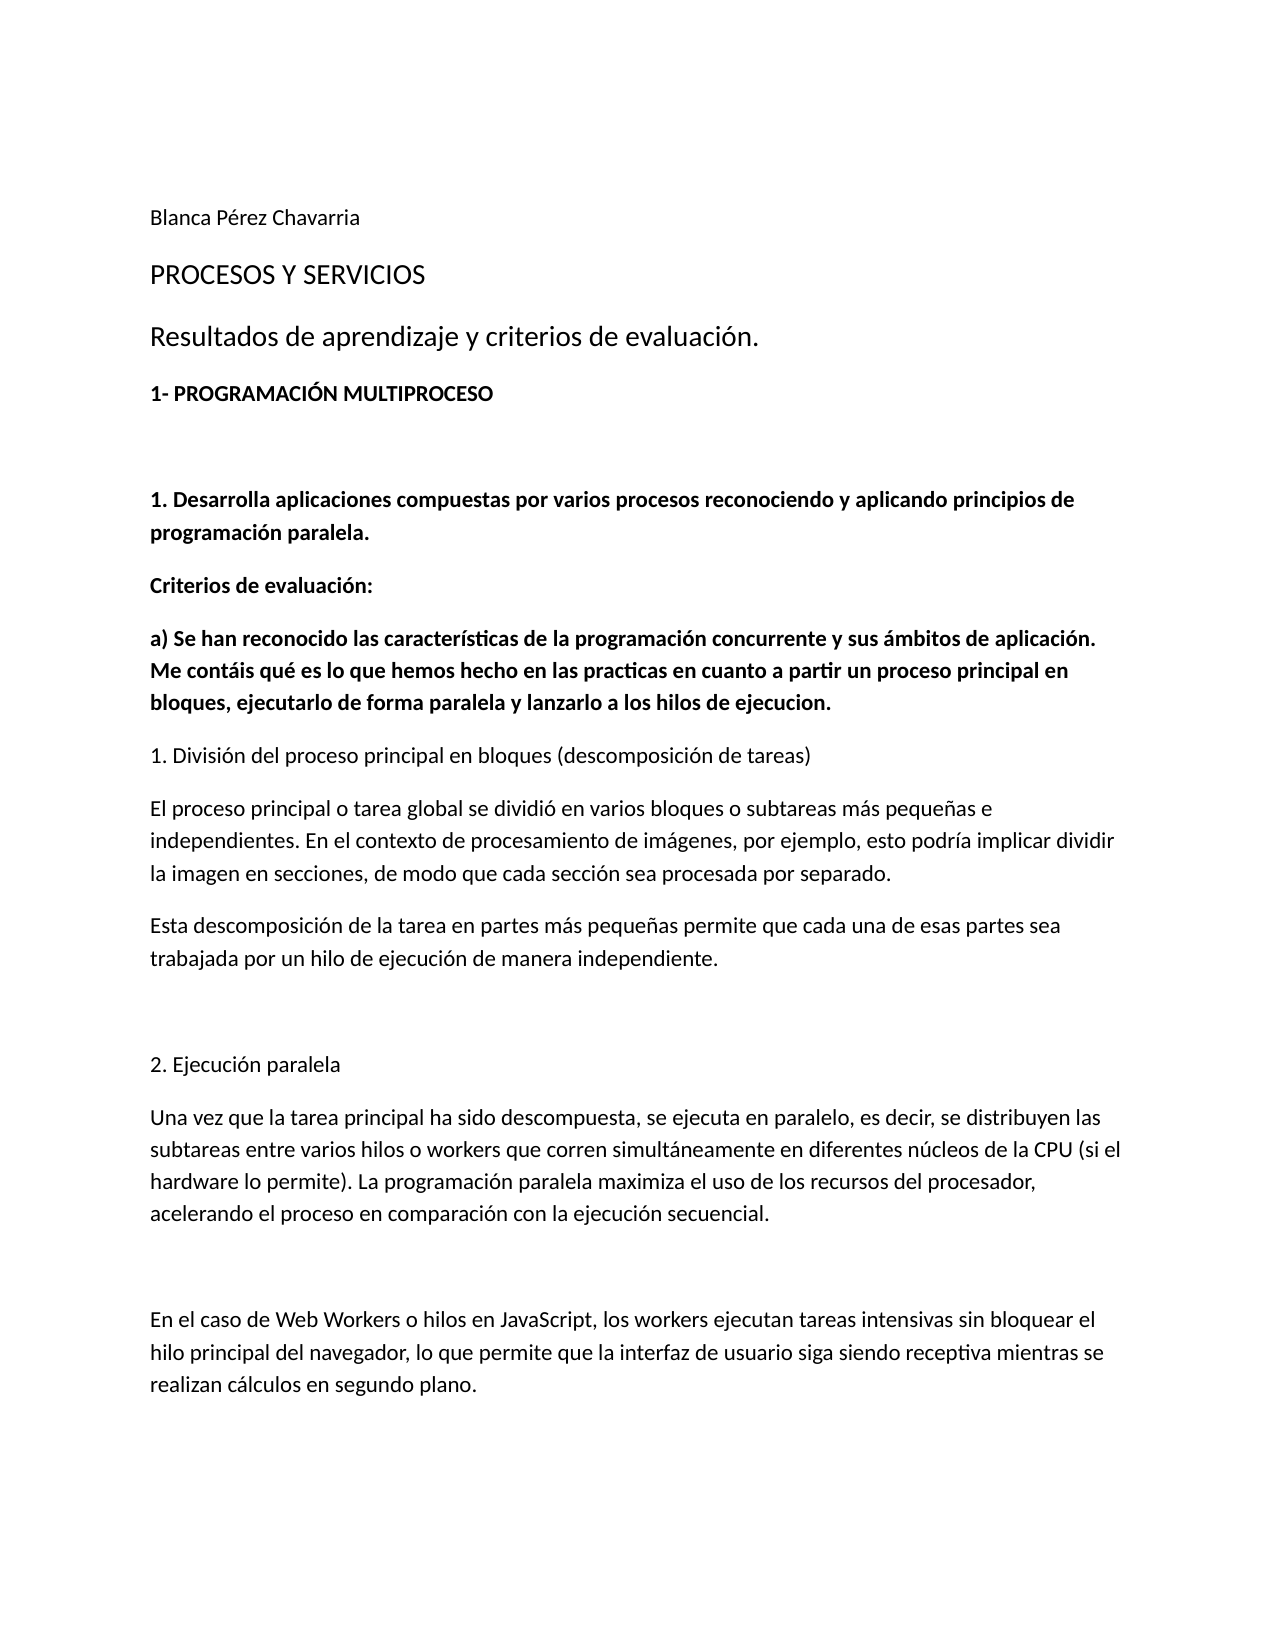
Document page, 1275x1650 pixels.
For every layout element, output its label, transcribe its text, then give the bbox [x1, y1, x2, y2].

text En el caso de Web Workers o hilos en JavaScript, los workers ejecutan tareas intensivas sin bloquear el hilo principal del navegador, lo que permite que la interfaz de usuario siga siendo receptiva mientras se realizan cálculos en segundo plano. [150, 1306, 1125, 1398]
text 1- PROGRAMACIÓN MULTIPROCESO [150, 379, 1125, 408]
text a) Se han reconocido las características de la programación concurrente y sus ámbitos de aplicación. Me contáis qué es lo que hemos hecho en las practicas en cuanto a partir un proceso principal en bloques, ejecutarlo de forma paralela y lanzarlo a los hilos de ejecucion. [150, 624, 1125, 716]
text Esta descomposición de la tarea en partes más pequeñas permite que cada una de esas partes sea trabajada por un hilo de ejecución de manera independiente. [150, 912, 1125, 972]
text Resultados de aprendizaje y criterios de evaluación. [150, 318, 1125, 353]
text 1. Desarrolla aplicaciones compuestas por varios procesos reconociendo y aplicando principios de programación paralela. [150, 486, 1125, 546]
text 2. Ejecución paralela [150, 1050, 1125, 1078]
text 1. División del proceso principal en bloques (descomposición de tareas) [150, 741, 1125, 769]
text Criterios de evaluación: [150, 571, 1125, 599]
text El proceso principal o tarea global se dividió en varios bloques o subtareas más pequeñas e independientes. En el contexto de procesamiento de imágenes, por ejemplo, esto podría implicar dividir la imagen en secciones, de modo que cada sección sea procesada por separado. [150, 794, 1125, 887]
text Una vez que la tarea principal ha sido descompuesta, se ejecuta en paralelo, es decir, se distribuyen las subtareas entre varios hilos o workers que corren simultáneamente en diferentes núcleos de la CPU (si el hardware lo permite). La programación paralela maximiza el uso de los recursos del procesador, acelerando el proceso en comparación con la ejecución secuencial. [150, 1103, 1125, 1227]
text PROCESOS Y SERVICIOS [150, 256, 1125, 292]
text Blanca Pérez Chavarria [150, 203, 1125, 231]
